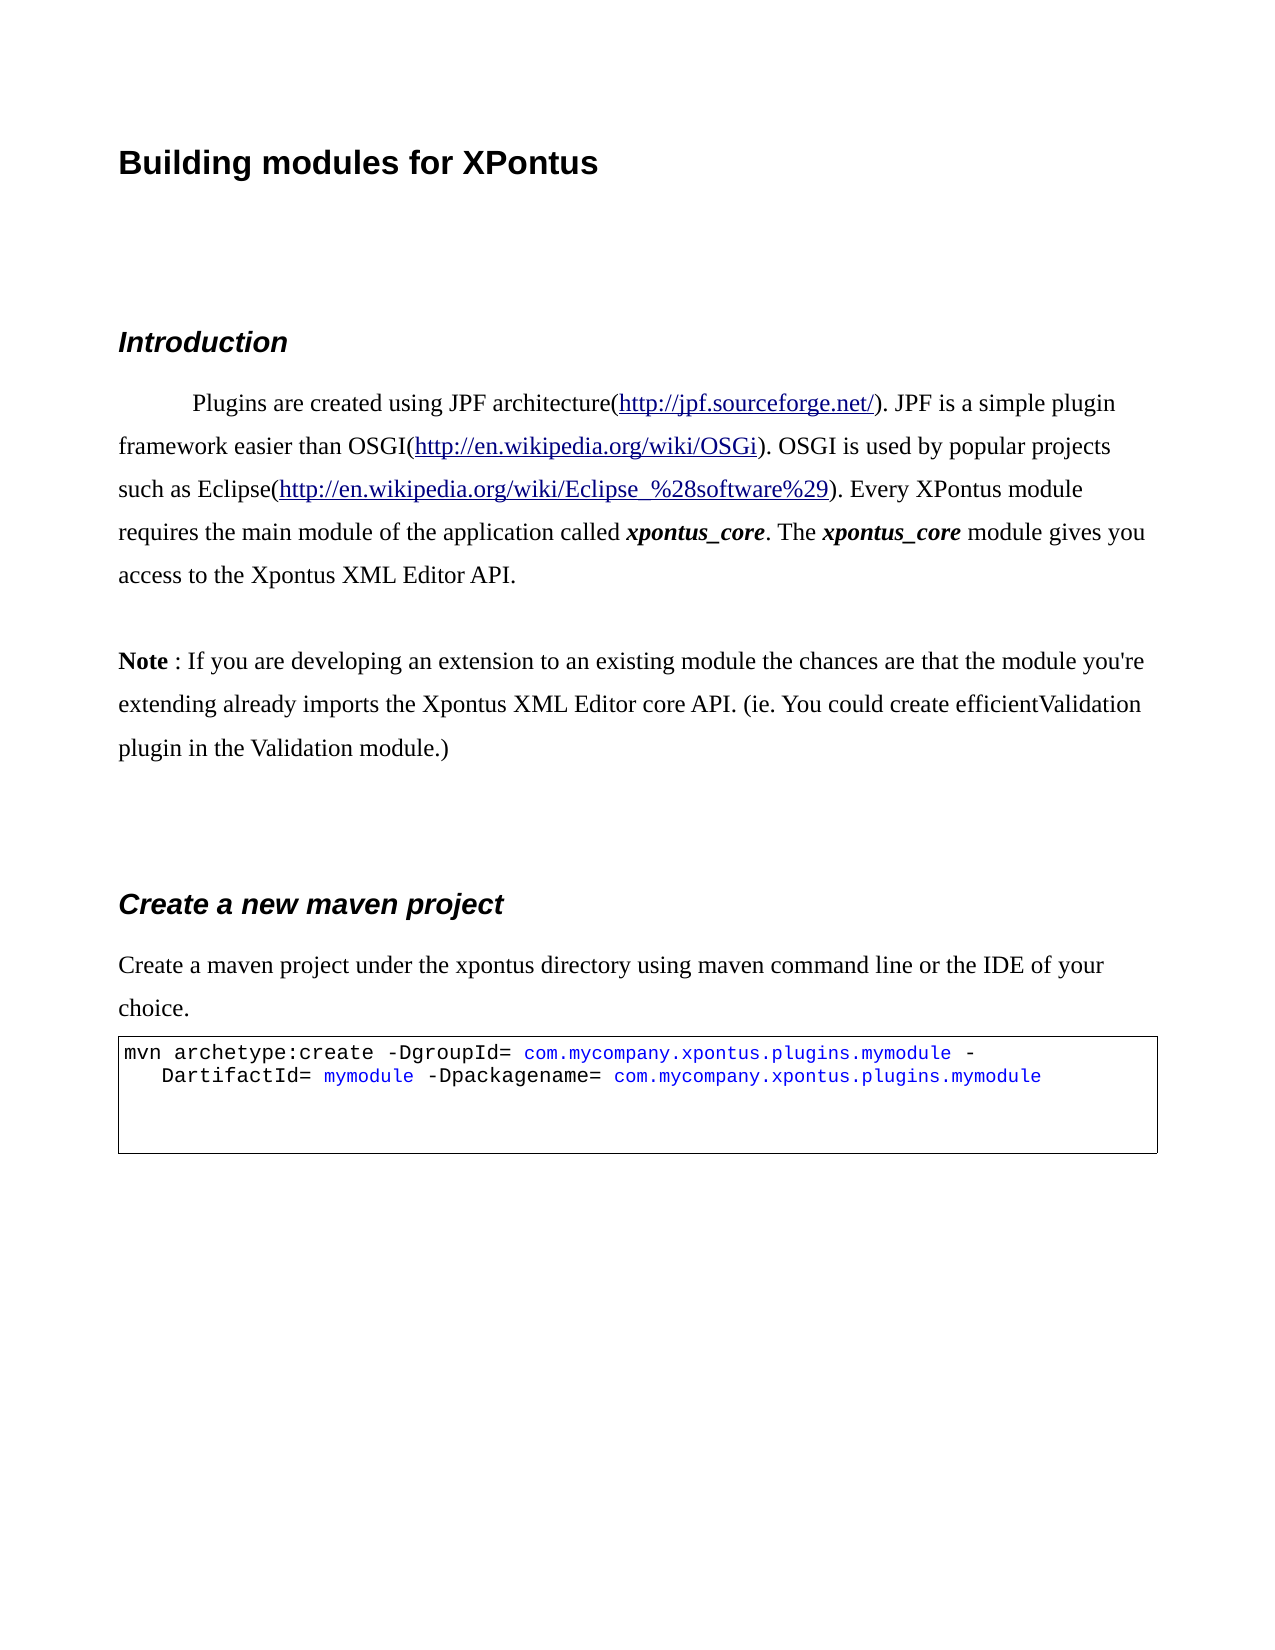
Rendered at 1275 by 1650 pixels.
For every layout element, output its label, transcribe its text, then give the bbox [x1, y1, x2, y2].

text Plugins are created using JPF architecture(http://jpf.sourceforge.net/). JPF is a simple plugin framework easier than OSGI(http://en.wikipedia.org/wiki/OSGi). OSGI is used by popular projects such as Eclipse(http://en.wikipedia.org/wiki/Eclipse_%28software%29). Every XPontus module requires the main module of the application called xpontus_core. The xpontus_core module gives you access to the Xpontus XML Editor API. [118, 388, 1157, 589]
subtitle Create a new maven project [118, 887, 1157, 921]
text Create a maven project under the xpontus directory using maven command line or the IDE of your choice. [118, 950, 1157, 1022]
table_header mvn archetype:create -DgroupId= com.mycompany.xpontus.plugins.mymodule - DartifactId= mymodule -Dpackagename= com.mycompany.xpontus.plugins.mymodule [119, 1037, 1157, 1153]
subtitle Introduction [118, 325, 1157, 358]
text Note : If you are developing an extension to an existing module the chances are that the module you're extending already imports the Xpontus XML Editor core API. (ie. You could create efficientValidation plugin in the Validation module.) [118, 646, 1157, 761]
subtitle Building modules for XPontus [118, 143, 1157, 182]
